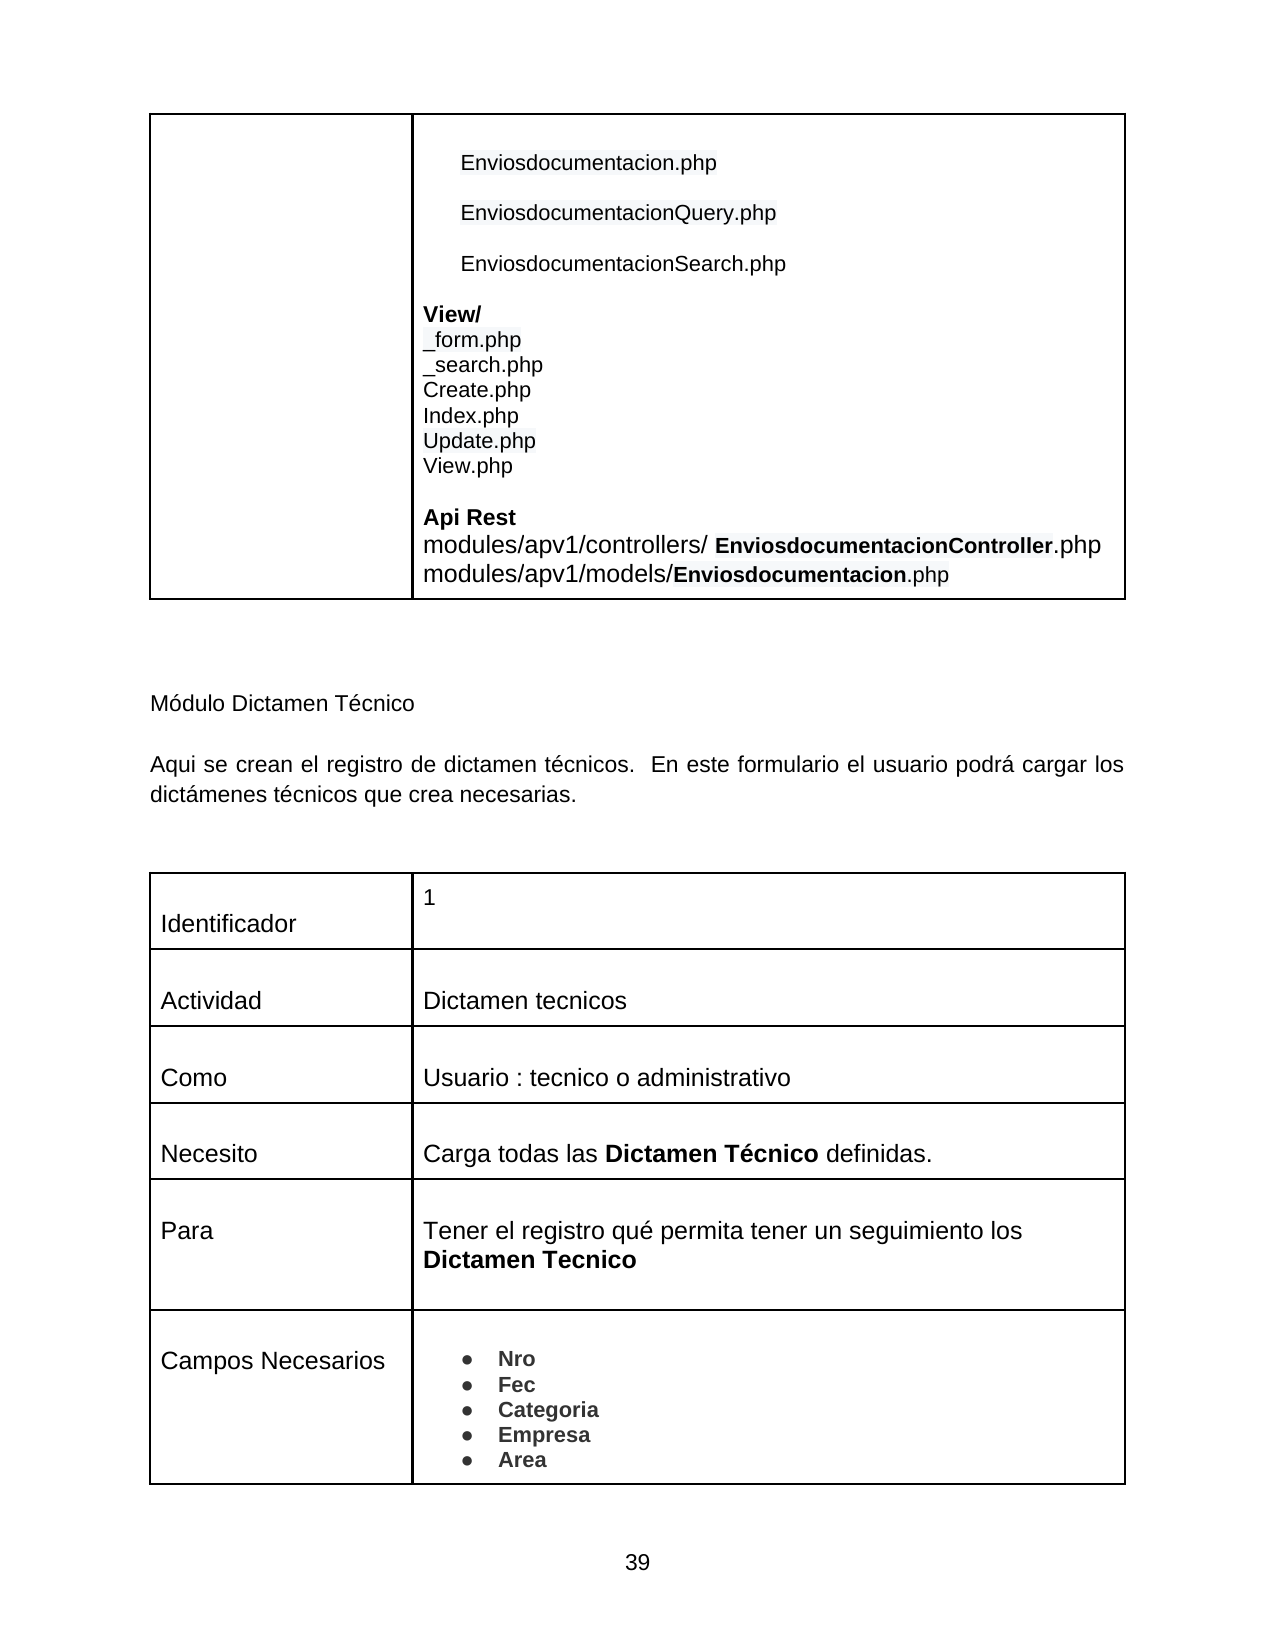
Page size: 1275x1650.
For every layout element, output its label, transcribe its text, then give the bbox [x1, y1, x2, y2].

table_cell Dictamen tecnicos [414, 950, 1124, 1025]
table_cell Nro Fec Categoria Empresa Area Yacimiento Tipo dictamen Tipo trabajo Detalle Latitud Longitud [414, 1311, 1124, 1483]
table_cell Tener el registro qué permita tener un seguimiento los Dictamen Tecnico [414, 1180, 1124, 1309]
table_cell Para [151, 1180, 411, 1309]
table_cell [151, 115, 411, 598]
text Módulo Dictamen Técnico [150, 690, 1125, 717]
table_cell Usuario : tecnico o administrativo [414, 1027, 1124, 1102]
text Aqui se crean el registro de dictamen técnicos. En este formulario el usuario podrá cargar los dictámenes técnicos que crea necesarias. [150, 751, 1125, 807]
table_cell Carga todas las Dictamen Técnico definidas. [414, 1104, 1124, 1178]
table_header 1 [414, 874, 1124, 948]
table_cell Campos Necesarios [151, 1311, 411, 1483]
table_cell Enviosdocumentacion.php EnviosdocumentacionQuery.php EnviosdocumentacionSearch.php View/ _form.php _search.php Create.php Index.php Update.php View.php Api Rest modules/apv1/controllers/ EnviosdocumentacionController.php modules/apv1/models/Enviosdocumentacion.php [414, 115, 1124, 598]
table_header Identificador [151, 874, 411, 948]
table_cell Como [151, 1027, 411, 1102]
table_cell Necesito [151, 1104, 411, 1178]
table_cell Actividad [151, 950, 411, 1025]
